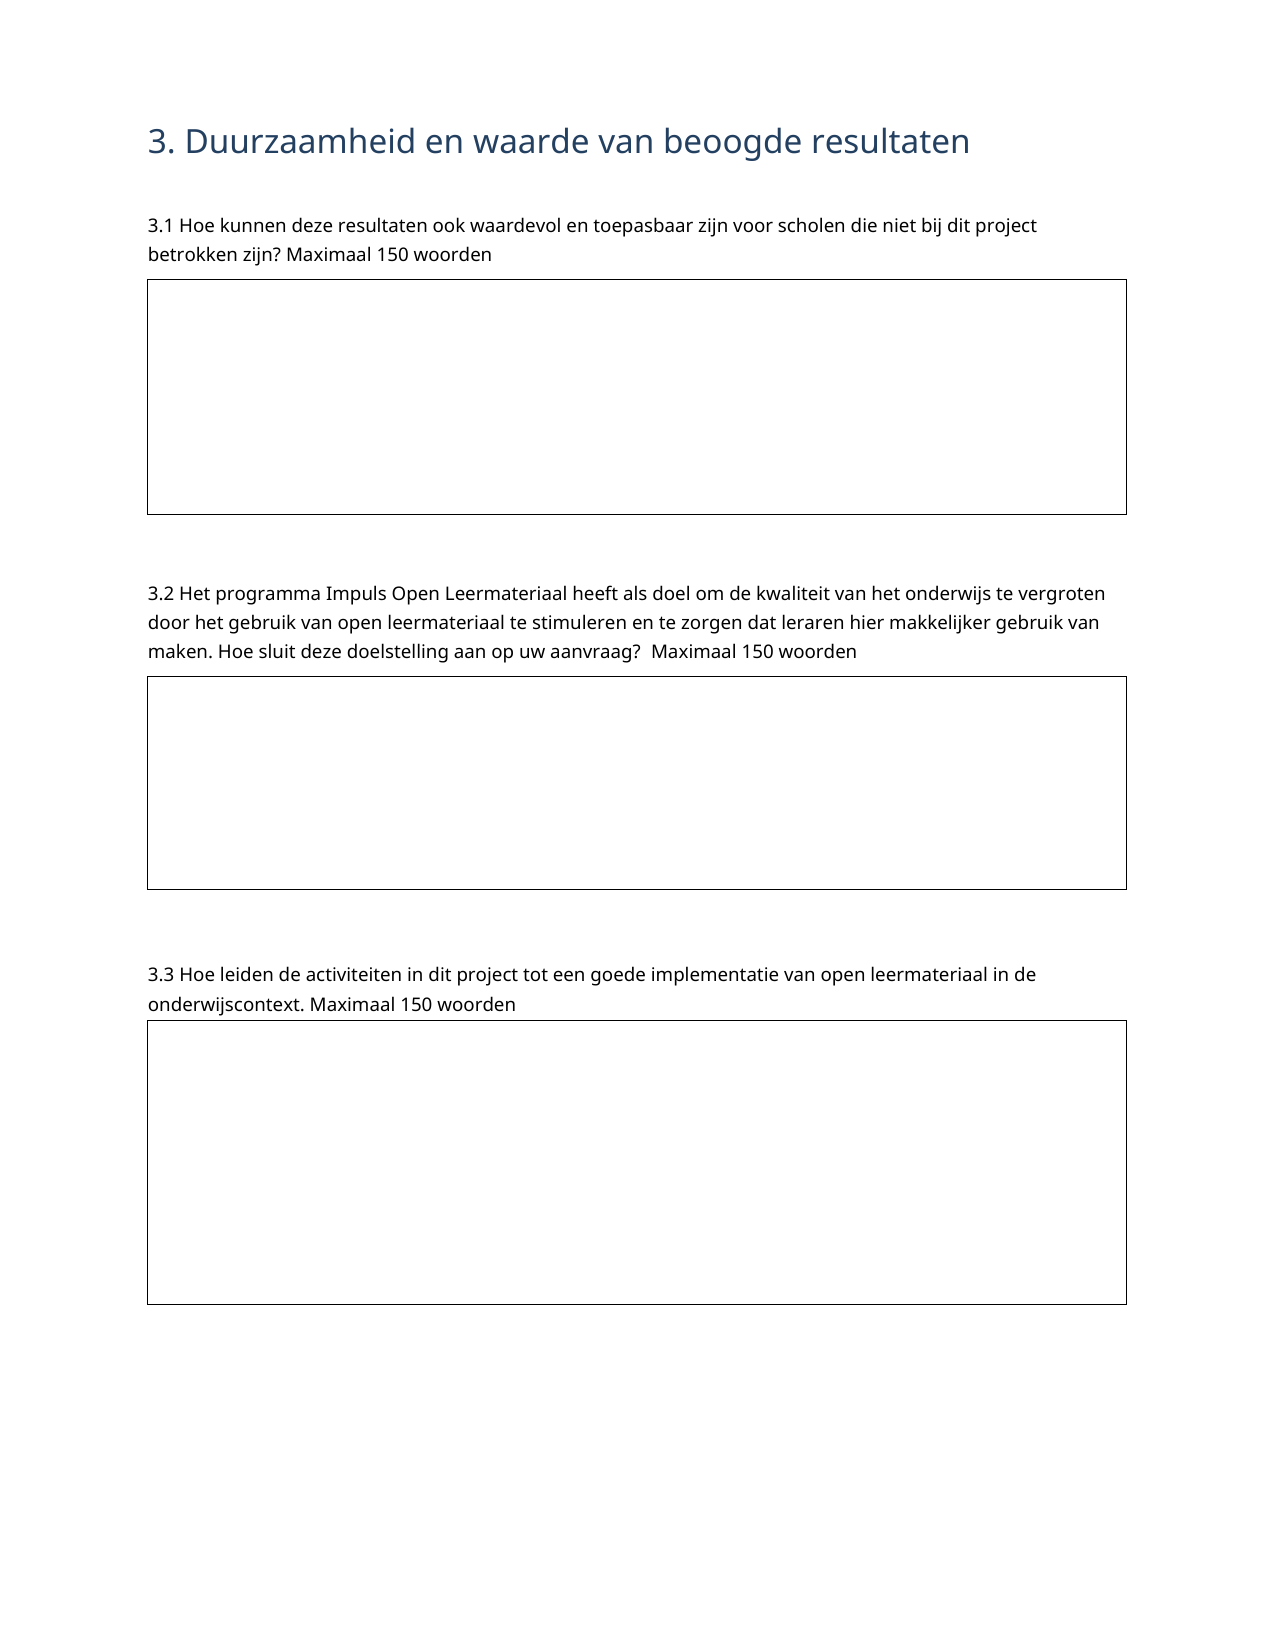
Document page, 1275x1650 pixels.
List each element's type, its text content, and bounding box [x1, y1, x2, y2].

subtitle 3.1 Hoe kunnen deze resultaten ook waardevol en toepasbaar zijn voor scholen die niet bij dit project betrokken zijn? Maximaal 150 woorden [148, 212, 1127, 267]
text 3.3 Hoe leiden de activiteiten in dit project tot een goede implementatie van open leermateriaal in de onderwijscontext. Maximaal 150 woorden [148, 962, 1127, 1017]
table_header [148, 677, 1126, 889]
table_header [148, 280, 1126, 514]
subtitle 3.2 Het programma Impuls Open Leermateriaal heeft als doel om de kwaliteit van het onderwijs te vergroten door het gebruik van open leermateriaal te stimuleren en te zorgen dat leraren hier makkelijker gebruik van maken. Hoe sluit deze doelstelling aan op uw aanvraag? Maximaal 150 woorden [148, 580, 1127, 664]
table_header [148, 1021, 1126, 1304]
subtitle 3. Duurzaamheid en waarde van beoogde resultaten [148, 118, 1127, 163]
